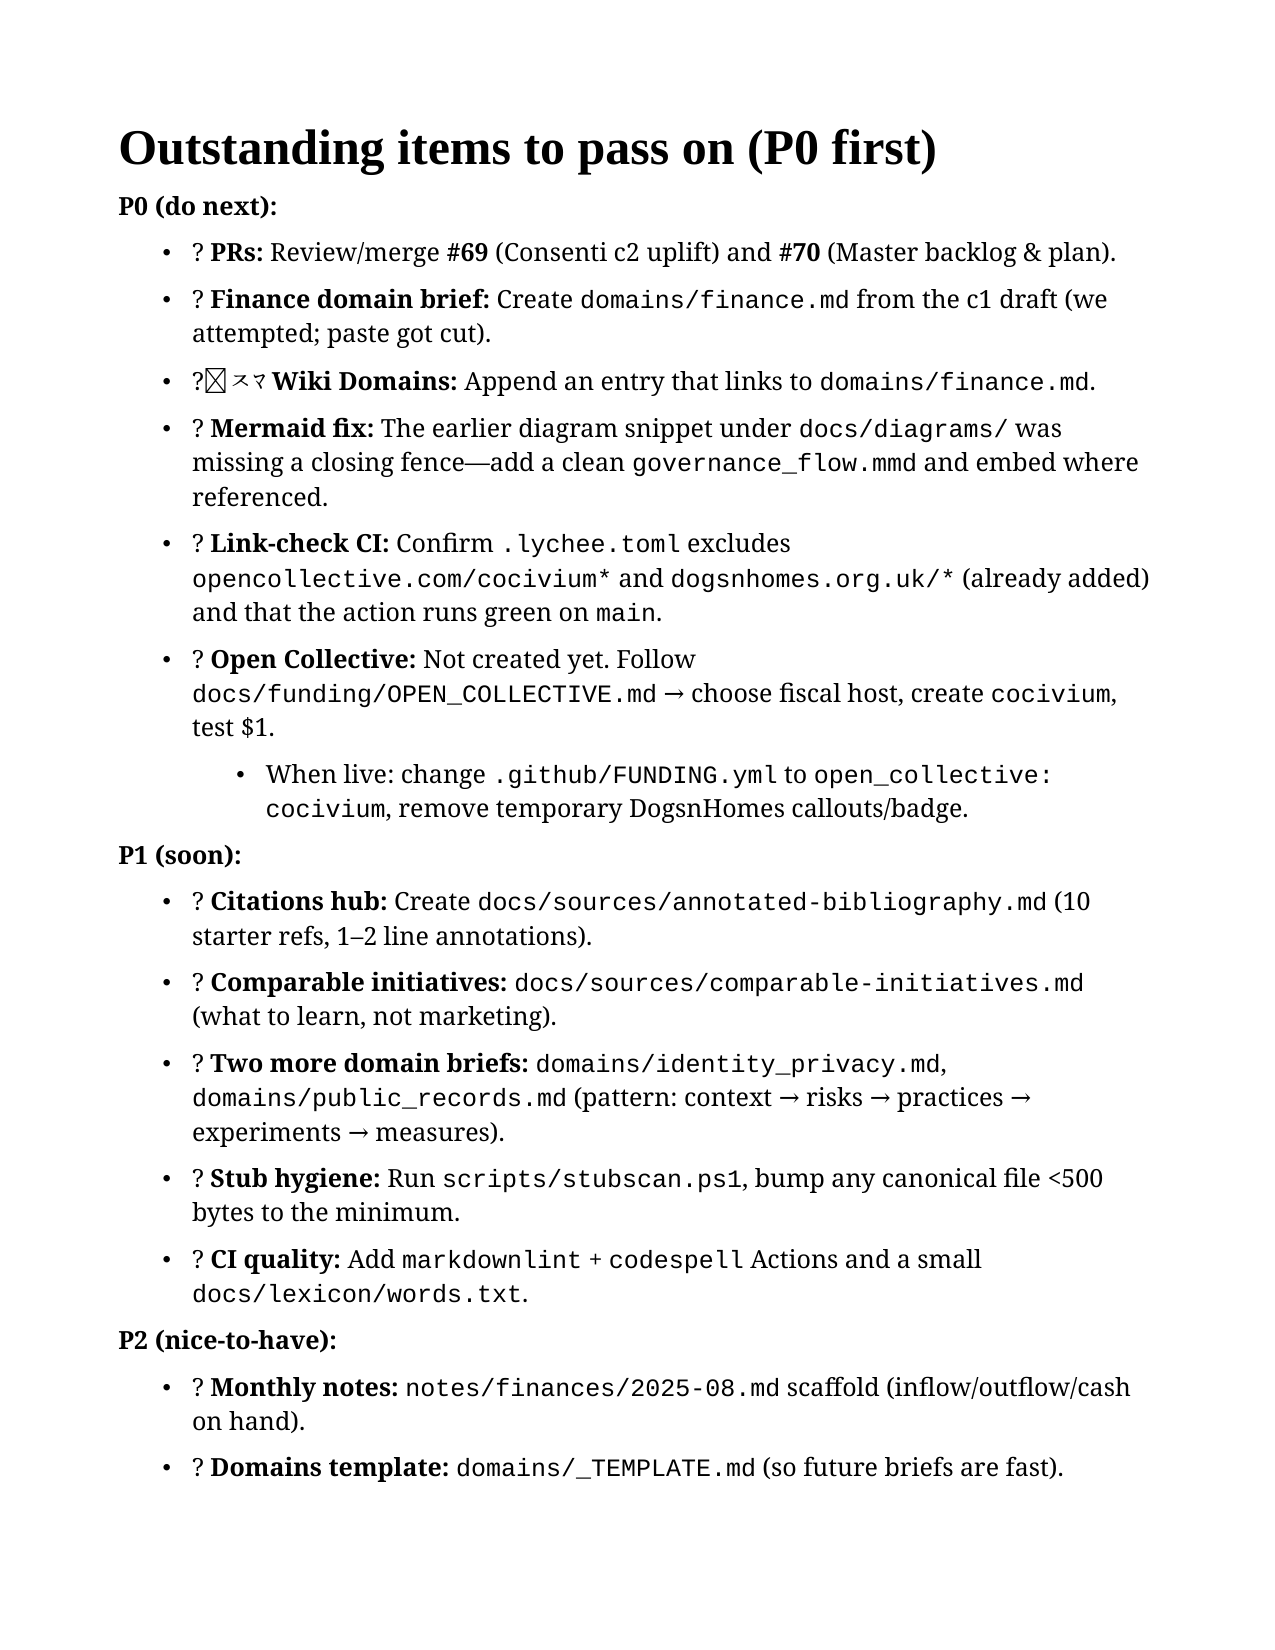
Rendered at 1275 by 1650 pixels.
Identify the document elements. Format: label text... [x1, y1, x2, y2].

list ? Citations hub: Create docs/sources/annotated-bibliography.md (10 starter refs, 1–2 line annotations). [162, 884, 1157, 952]
subtitle Outstanding items to pass on (P0 first) [118, 118, 1157, 176]
list ? Monthly notes: notes/finances/2025-08.md scaffold (inflow/outflow/cash on hand). [162, 1369, 1157, 1437]
list ? Stub hygiene: Run scripts/stubscan.ps1, bump any canonical file <500 bytes to the minimum. [162, 1161, 1157, 1229]
list ? Mermaid fix: The earlier diagram snippet under docs/diagrams/ was missing a closing fence—add a clean governance_flow.mmd and embed where referenced. [162, 411, 1157, 513]
list ? Two more domain briefs: domains/identity_privacy.md, domains/public_records.md (pattern: context → risks → practices → experiments → measures). [162, 1046, 1157, 1148]
text P0 (do next): [118, 188, 1157, 222]
list ? Finance domain brief: Create domains/finance.md from the c1 draft (we attempted; paste got cut). [162, 281, 1157, 349]
text P1 (soon): [118, 837, 1157, 871]
list ? Link-check CI: Confirm .lychee.toml excludes opencollective.com/cocivium* and dogsnhomes.org.uk/* (already added) and that the action runs green on main. [162, 526, 1157, 629]
list ? PRs: Review/merge #69 (Consenti c2 uplift) and #70 (Master backlog & plan). [162, 235, 1157, 269]
list ? Domains template: domains/_TEMPLATE.md (so future briefs are fast). [162, 1450, 1157, 1484]
list ? Comparable initiatives: docs/sources/comparable-initiatives.md (what to learn, not marketing). [162, 965, 1157, 1033]
list ?￯ﾸﾏ Wiki Domains: Append an entry that links to domains/finance.md. [162, 362, 1157, 398]
list ? Open Collective: Not created yet. Follow docs/funding/OPEN_COLLECTIVE.md → choose fiscal host, create cocivium, test $1. [162, 641, 1157, 744]
list ? CI quality: Add markdownlint + codespell Actions and a small docs/lexicon/words.txt. [162, 1242, 1157, 1310]
list When live: change .github/FUNDING.yml to open_collective: cocivium, remove temporary DogsnHomes callouts/badge. [236, 756, 1157, 825]
text P2 (nice-to-have): [118, 1323, 1157, 1357]
